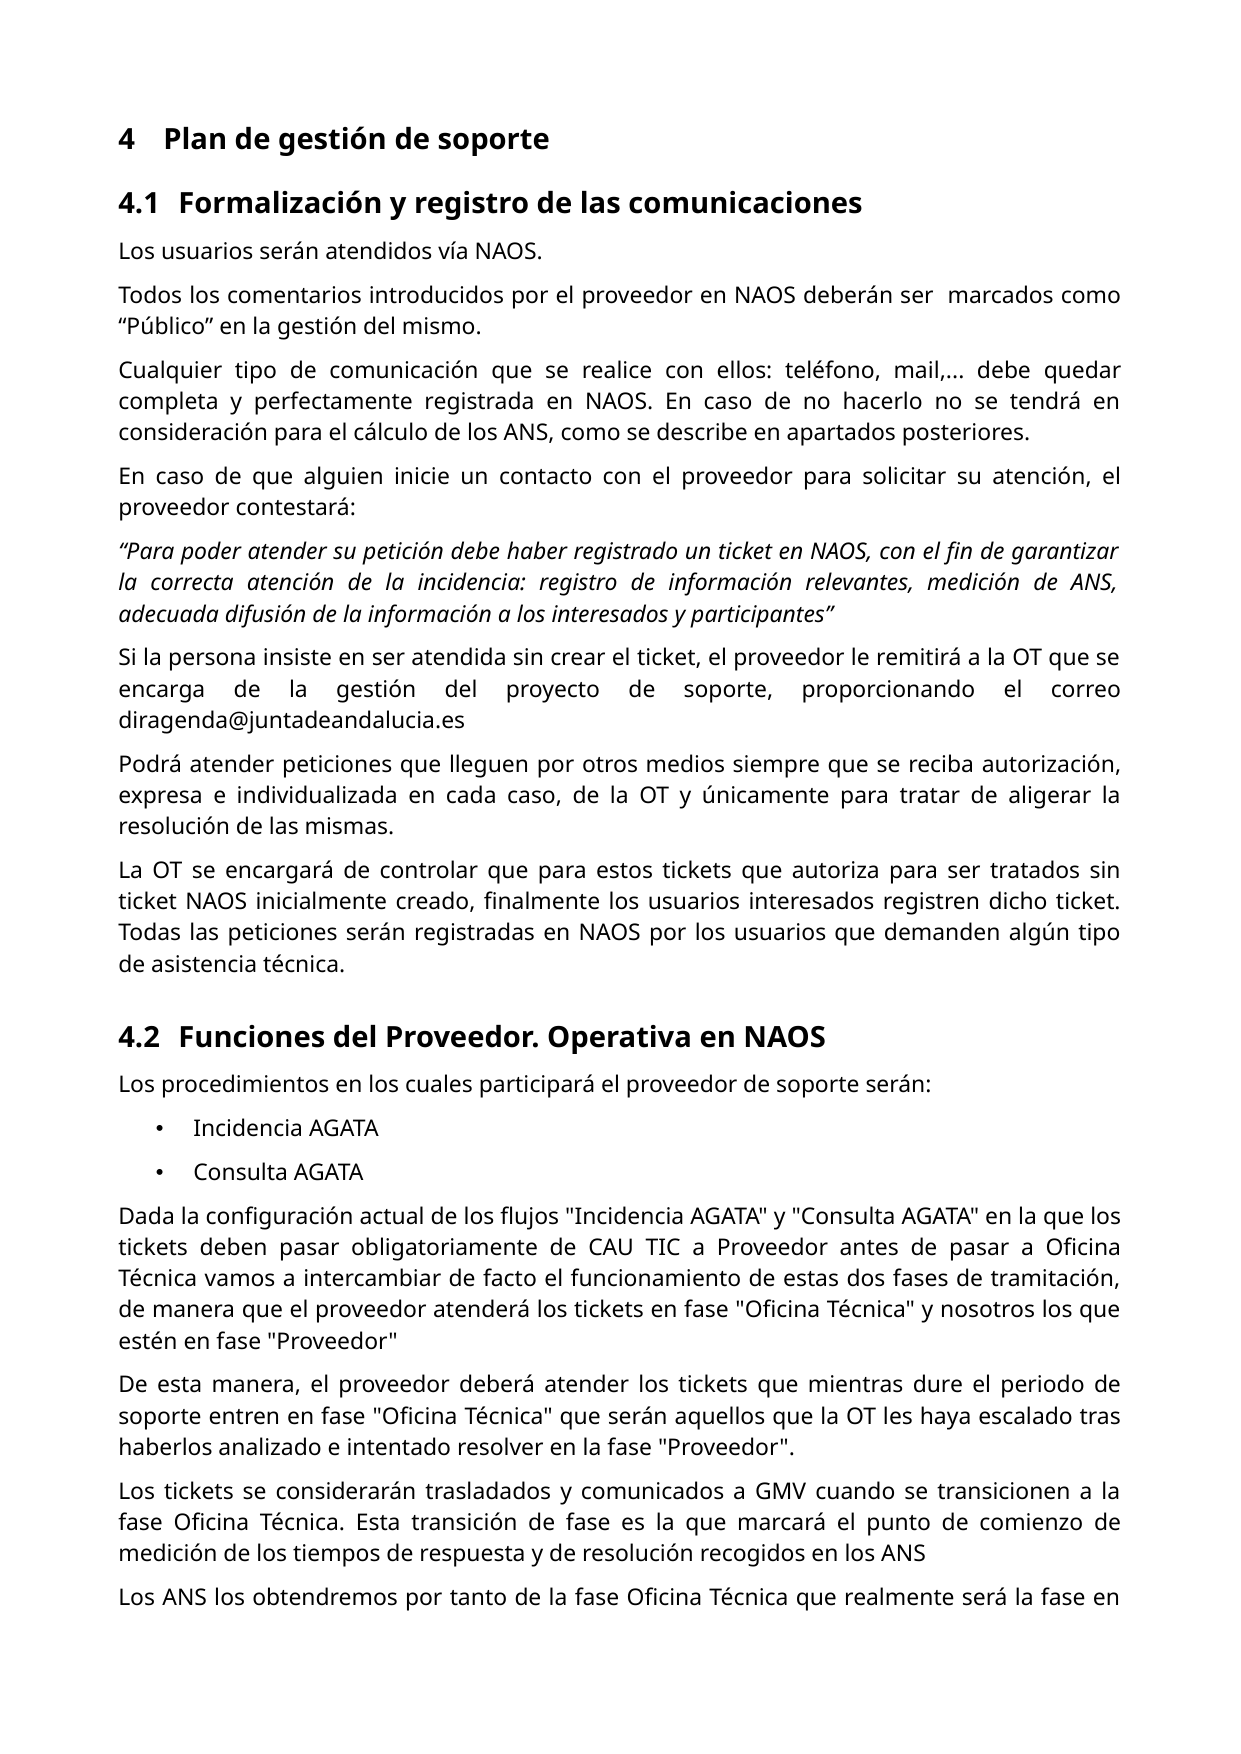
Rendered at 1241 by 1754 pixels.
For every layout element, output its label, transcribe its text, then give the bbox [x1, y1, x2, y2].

text Los procedimientos en los cuales participará el proveedor de soporte serán: [118, 1068, 1122, 1100]
subtitle Plan de gestión de soporte [118, 118, 1122, 158]
text Cualquier tipo de comunicación que se realice con ellos: teléfono, mail,... debe quedar completa y perfectamente registrada en NAOS. En caso de no hacerlo no se tendrá en consideración para el cálculo de los ANS, como se describe en apartados posteriores. [118, 354, 1122, 447]
text Los tickets se considerarán trasladados y comunicados a GMV cuando se transicionen a la fase Oficina Técnica. Esta transición de fase es la que marcará el punto de comienzo de medición de los tiempos de respuesta y de resolución recogidos en los ANS [118, 1475, 1122, 1568]
text Todos los comentarios introducidos por el proveedor en NAOS deberán ser marcados como “Público” en la gestión del mismo. [118, 279, 1122, 341]
text En caso de que alguien inicie un contacto con el proveedor para solicitar su atención, el proveedor contestará: [118, 460, 1122, 522]
text “Para poder atender su petición debe haber registrado un ticket en NAOS, con el fin de garantizar la correcta atención de la incidencia: registro de información relevantes, medición de ANS, adecuada difusión de la información a los interesados y participantes” [118, 535, 1122, 629]
text De esta manera, el proveedor deberá atender los tickets que mientras dure el periodo de soporte entren en fase "Oficina Técnica" que serán aquellos que la OT les haya escalado tras haberlos analizado e intentado resolver en la fase "Proveedor". [118, 1368, 1122, 1462]
text Si la persona insiste en ser atendida sin crear el ticket, el proveedor le remitirá a la OT que se encarga de la gestión del proyecto de soporte, proporcionando el correo diragenda@juntadeandalucia.es [118, 641, 1122, 735]
text La OT se encargará de controlar que para estos tickets que autoriza para ser tratados sin ticket NAOS inicialmente creado, finalmente los usuarios interesados registren dicho ticket. Todas las peticiones serán registradas en NAOS por los usuarios que demanden algún tipo de asistencia técnica. [118, 854, 1122, 979]
list Consulta AGATA [156, 1156, 1122, 1187]
list Incidencia AGATA [156, 1112, 1122, 1143]
text Los ANS los obtendremos por tanto de la fase Oficina Técnica que realmente será la fase en [118, 1581, 1122, 1612]
subtitle Funciones del Proveedor. Operativa en NAOS [118, 1016, 1122, 1056]
subtitle Formalización y registro de las comunicaciones [118, 183, 1122, 222]
text Podrá atender peticiones que lleguen por otros medios siempre que se reciba autorización, expresa e individualizada en cada caso, de la OT y únicamente para tratar de aligerar la resolución de las mismas. [118, 747, 1122, 841]
text Dada la configuración actual de los flujos "Incidencia AGATA" y "Consulta AGATA" en la que los tickets deben pasar obligatoriamente de CAU TIC a Proveedor antes de pasar a Oficina Técnica vamos a intercambiar de facto el funcionamiento de estas dos fases de tramitación, de manera que el proveedor atenderá los tickets en fase "Oficina Técnica" y nosotros los que estén en fase "Proveedor" [118, 1200, 1122, 1356]
text Los usuarios serán atendidos vía NAOS. [118, 235, 1122, 266]
